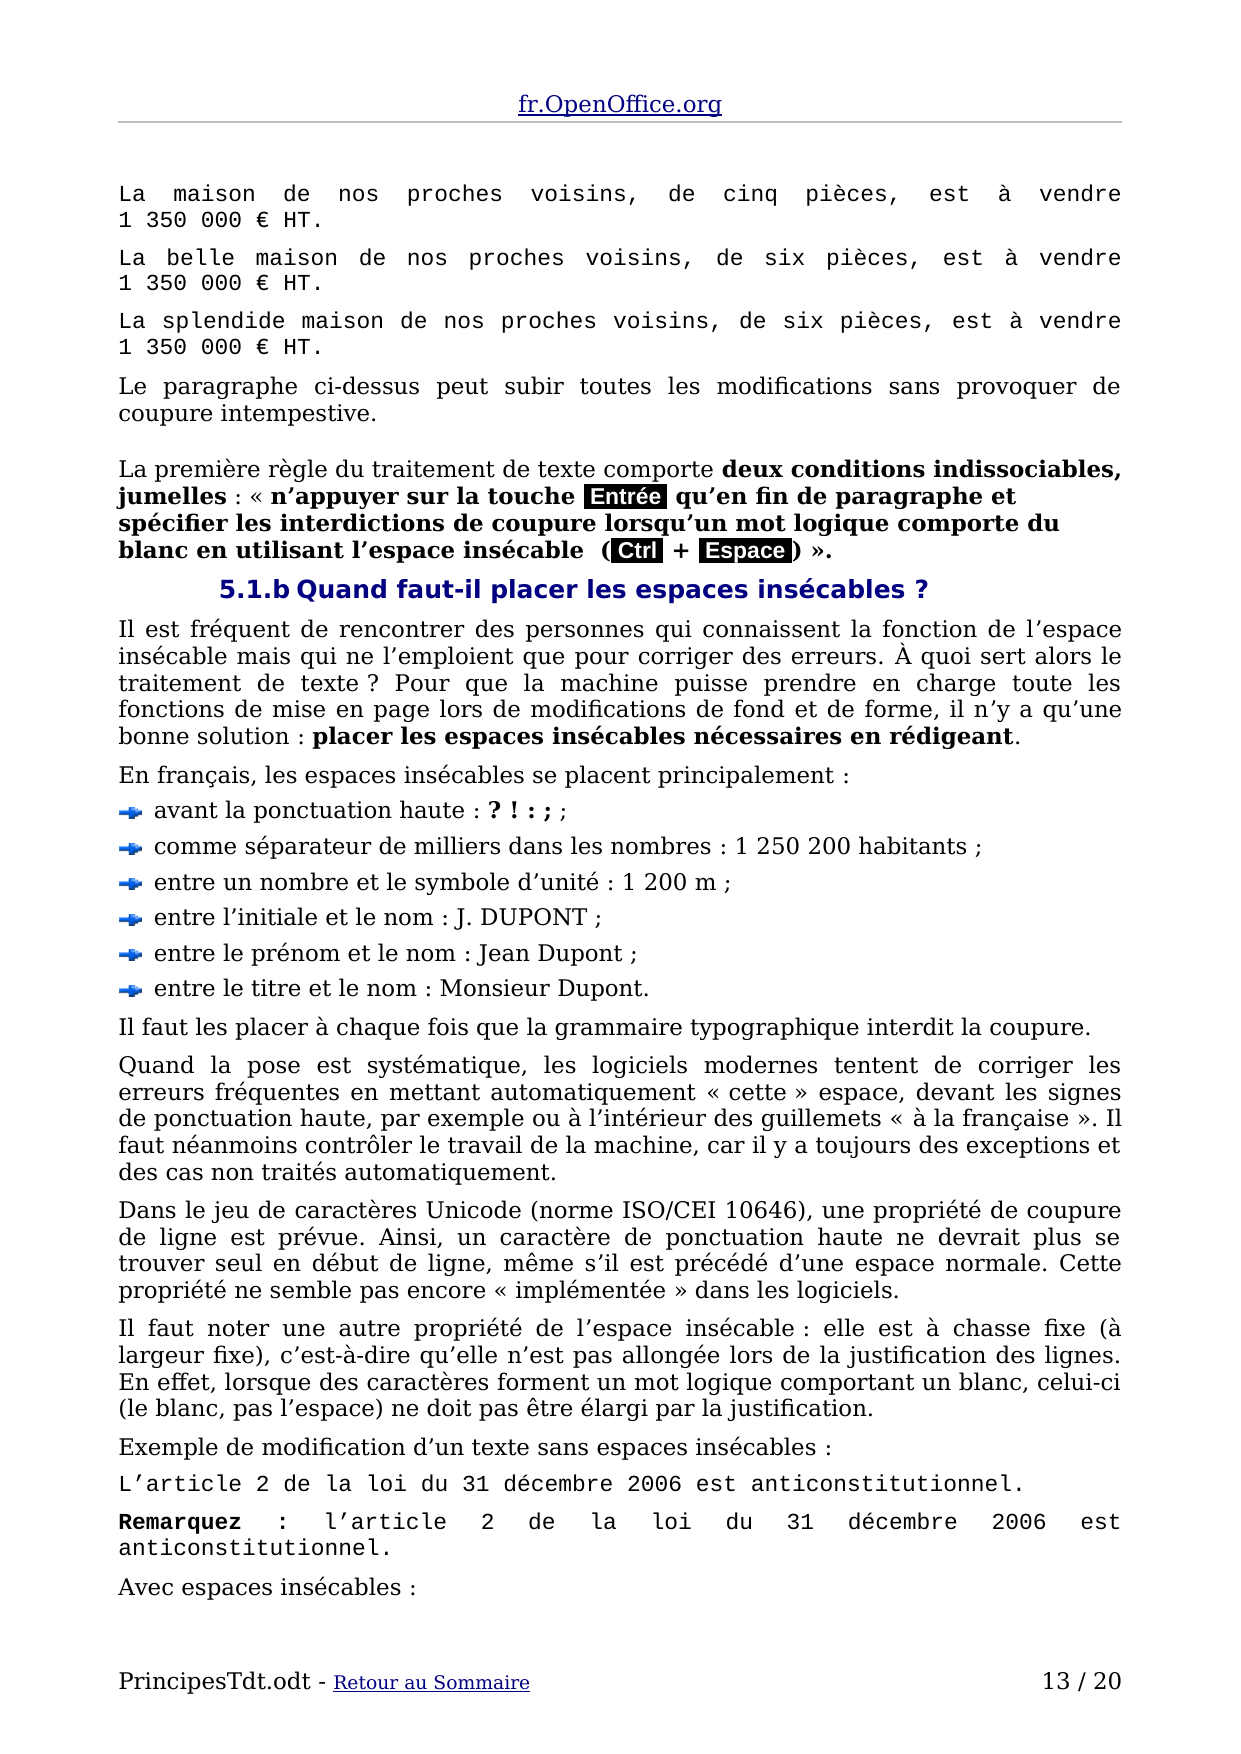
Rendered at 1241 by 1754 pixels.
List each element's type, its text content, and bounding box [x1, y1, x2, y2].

text Dans le jeu de caractères Unicode (norme ISO/CEI 10646), une propriété de coupure de ligne est prévue. Ainsi, un caractère de ponctuation haute ne devrait plus se trouver seul en début de ligne, même s’il est précédé d’une espace normale. Cette propriété ne semble pas encore « implémentée » dans les logiciels. [118, 1197, 1122, 1304]
text Avec espaces insécables : [118, 1574, 1122, 1601]
subtitle Quand faut-il placer les espaces insécables ? [218, 575, 1122, 604]
text Exemple de modification d’un texte sans espaces insécables : [118, 1434, 1122, 1461]
text L’article 2 de la loi du 31 décembre 2006 est anticonstitutionnel. [118, 1472, 1122, 1498]
list comme séparateur de milliers dans les nombres : 1 250 200 habitants ; [118, 833, 1122, 860]
picture [119, 843, 142, 855]
picture [119, 914, 142, 926]
text La splendide maison de nos proches voisins, de six pièces, est à vendre 1 350 000 € HT. [118, 309, 1122, 361]
list entre le titre et le nom : Monsieur Dupont. [118, 975, 1122, 1002]
text Il faut noter une autre propriété de l’espace insécable : elle est à chasse fixe (à largeur fixe), c’est-à-dire qu’elle n’est pas allongée lors de la justification des lignes. En effet, lorsque des caractères forment un mot logique comportant un blanc, celui-ci (le blanc, pas l’espace) ne doit pas être élargi par la justification. [118, 1316, 1122, 1422]
picture [119, 949, 142, 961]
list entre l’initiale et le nom : J. DUPONT ; [118, 904, 1122, 931]
text La maison de nos proches voisins, de cinq pièces, est à vendre 1 350 000 € HT. [118, 182, 1122, 234]
list entre le prénom et le nom : Jean Dupont ; [118, 940, 1122, 966]
text La première règle du traitement de texte comporte deux conditions indissociables, jumelles : « n’appuyer sur la touche Entrée qu’en fin de paragraphe et spécifier les interdictions de coupure lorsqu’un mot logique comporte du blanc en utilisant l’espace insécable ( Ctrl + Espace ) ». [118, 456, 1122, 564]
list avant la ponctuation haute : ? ! : ; ; [118, 797, 1122, 824]
text Il faut les placer à chaque fois que la grammaire typographique interdit la coupure. [118, 1014, 1122, 1040]
text Remarquez : l’article 2 de la loi du 31 décembre 2006 est anticonstitutionnel. [118, 1510, 1122, 1562]
picture [119, 878, 142, 890]
picture [119, 985, 142, 997]
picture [119, 807, 142, 819]
text Quand la pose est systématique, les logiciels modernes tentent de corriger les erreurs fréquentes en mettant automatiquement « cette » espace, devant les signes de ponctuation haute, par exemple ou à l’intérieur des guillemets « à la française ». Il faut néanmoins contrôler le travail de la machine, car il y a toujours des exceptions et des cas non traités automatiquement. [118, 1052, 1122, 1185]
text Il est fréquent de rencontrer des personnes qui connaissent la fonction de l’espace insécable mais qui ne l’emploient que pour corriger des erreurs. À quoi sert alors le traitement de texte ? Pour que la machine puisse prendre en charge toute les fonctions de mise en page lors de modifications de fond et de forme, il n’y a qu’une bonne solution : placer les espaces insécables nécessaires en rédigeant. [118, 616, 1122, 750]
text La belle maison de nos proches voisins, de six pièces, est à vendre 1 350 000 € HT. [118, 246, 1122, 298]
text Le paragraphe ci-dessus peut subir toutes les modifications sans provoquer de coupure intempestive. [118, 373, 1122, 426]
subtitle En français, les espaces insécables se placent principalement : [118, 762, 1122, 788]
list entre un nombre et le symbole d’unité : 1 200 m ; [118, 869, 1122, 895]
